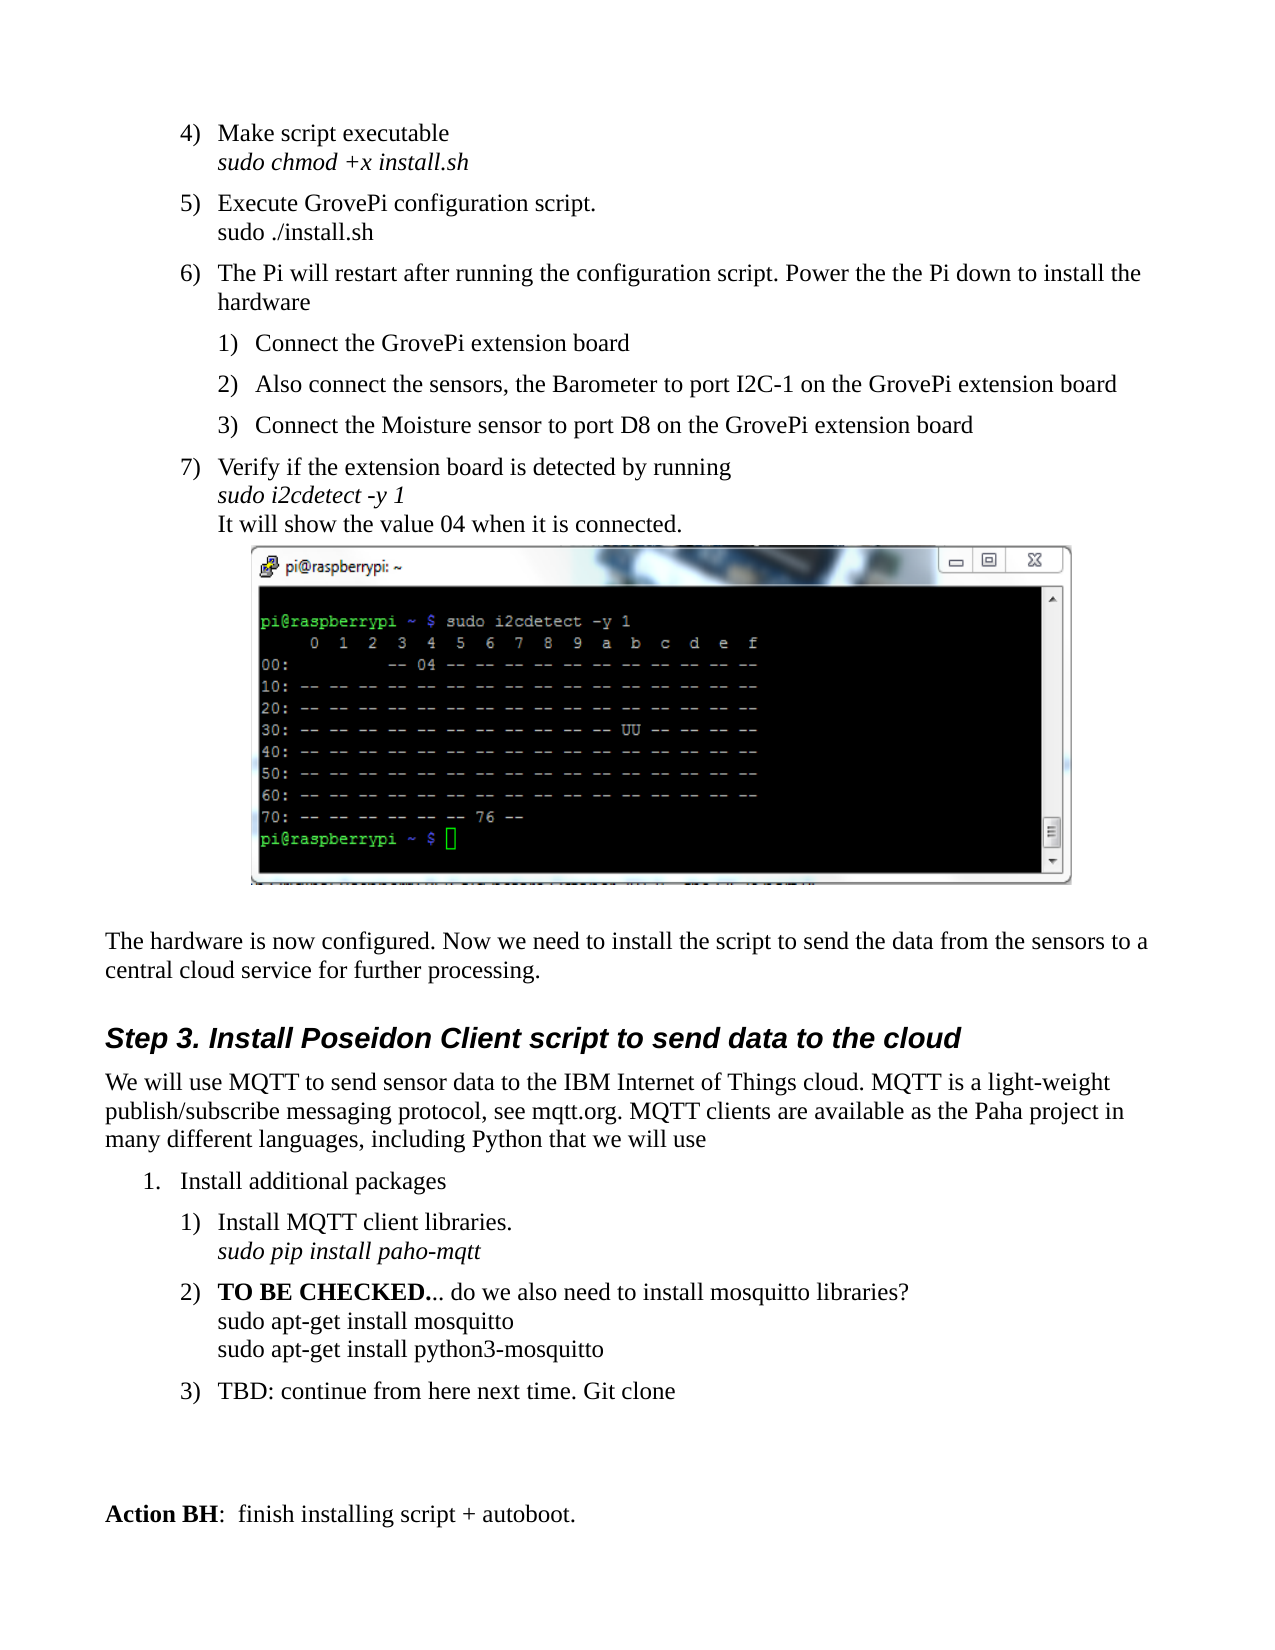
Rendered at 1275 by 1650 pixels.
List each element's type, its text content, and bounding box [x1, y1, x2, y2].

subtitle Step 3. Install Poseidon Client script to send data to the cloud [105, 1021, 1170, 1054]
picture [251, 545, 1072, 885]
text We will use MQTT to send sensor data to the IBM Internet of Things cloud. MQTT is a light-weight publish/subscribe messaging protocol, see mqtt.org. MQTT clients are available as the Paha project in many different languages, including Python that we will use [105, 1067, 1170, 1153]
text The hardware is now configured. Now we need to install the script to send the data from the sensors to a central cloud service for further processing. [105, 926, 1170, 983]
list TO BE CHECKED... do we also need to install mosquitto libraries? sudo apt-get install mosquitto sudo apt-get install python3-mosquitto [180, 1277, 1170, 1363]
list Connect the GrovePi extension board [217, 328, 1170, 357]
list Connect the Moisture sensor to port D8 on the GrovePi extension board [217, 411, 1170, 439]
list Also connect the sensors, the Barometer to port I2C-1 on the GrovePi extension board [217, 369, 1170, 398]
list Execute GrovePi configuration script. sudo ./install.sh [180, 188, 1170, 246]
text Action BH: finish installing script + autoboot. [105, 1499, 1170, 1528]
list The Pi will restart after running the configuration script. Power the the Pi down to install the hardware [180, 258, 1170, 316]
list Make script executable sudo chmod +x install.sh [180, 118, 1170, 176]
list TBD: continue from here next time. Git clone [180, 1376, 1170, 1404]
list Verify if the extension board is detected by running sudo i2cdetect -y 1 It will show the value 04 when it is connected. [180, 452, 1170, 913]
list Install additional packages [142, 1166, 1170, 1194]
list Install MQTT client libraries. sudo pip install paho-mqtt [180, 1207, 1170, 1264]
